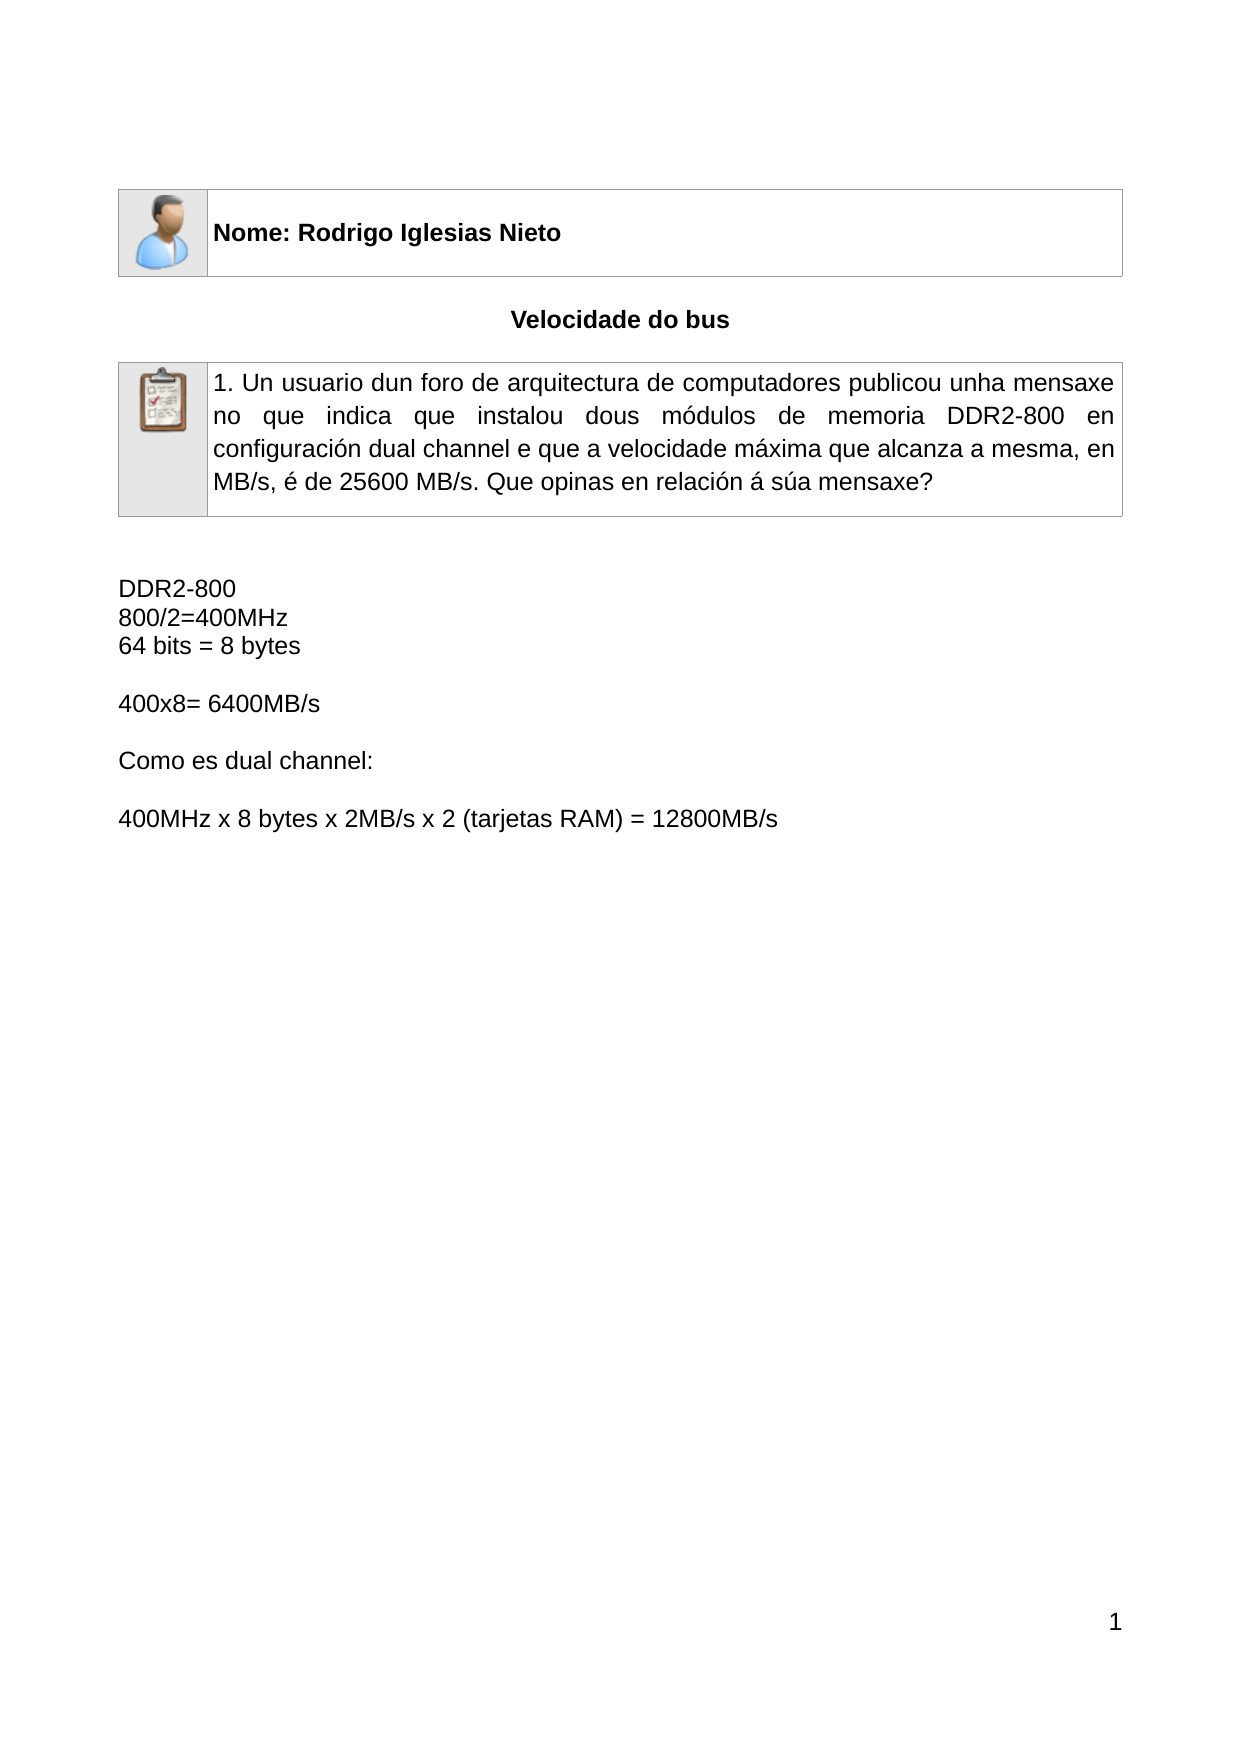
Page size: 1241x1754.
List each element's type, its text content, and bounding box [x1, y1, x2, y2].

text 800/2=400MHz [118, 603, 1122, 631]
text 400MHz x 8 bytes x 2MB/s x 2 (tarjetas RAM) = 12800MB/s [118, 804, 1122, 833]
table_header [119, 363, 207, 516]
text DDR2-800 [118, 574, 1122, 603]
picture [130, 367, 195, 433]
text 400x8= 6400MB/s [118, 689, 1122, 718]
text 64 bits = 8 bytes [118, 631, 1122, 660]
text Velocidade do bus [118, 304, 1122, 333]
table_header [119, 190, 207, 276]
text Como es dual channel: [118, 746, 1122, 775]
table_header 1. Un usuario dun foro de arquitectura de computadores publicou unha mensaxe no que indica que instalou dous módulos de memoria DDR2-800 en configuración dual channel e que a velocidade máxima que alcanza a mesma, en MB/s, é de 25600 MB/s. Que opinas en relación á súa mensaxe? [208, 363, 1122, 516]
table_header Nome: Rodrigo Iglesias Nieto [208, 190, 1122, 276]
picture [125, 195, 201, 270]
